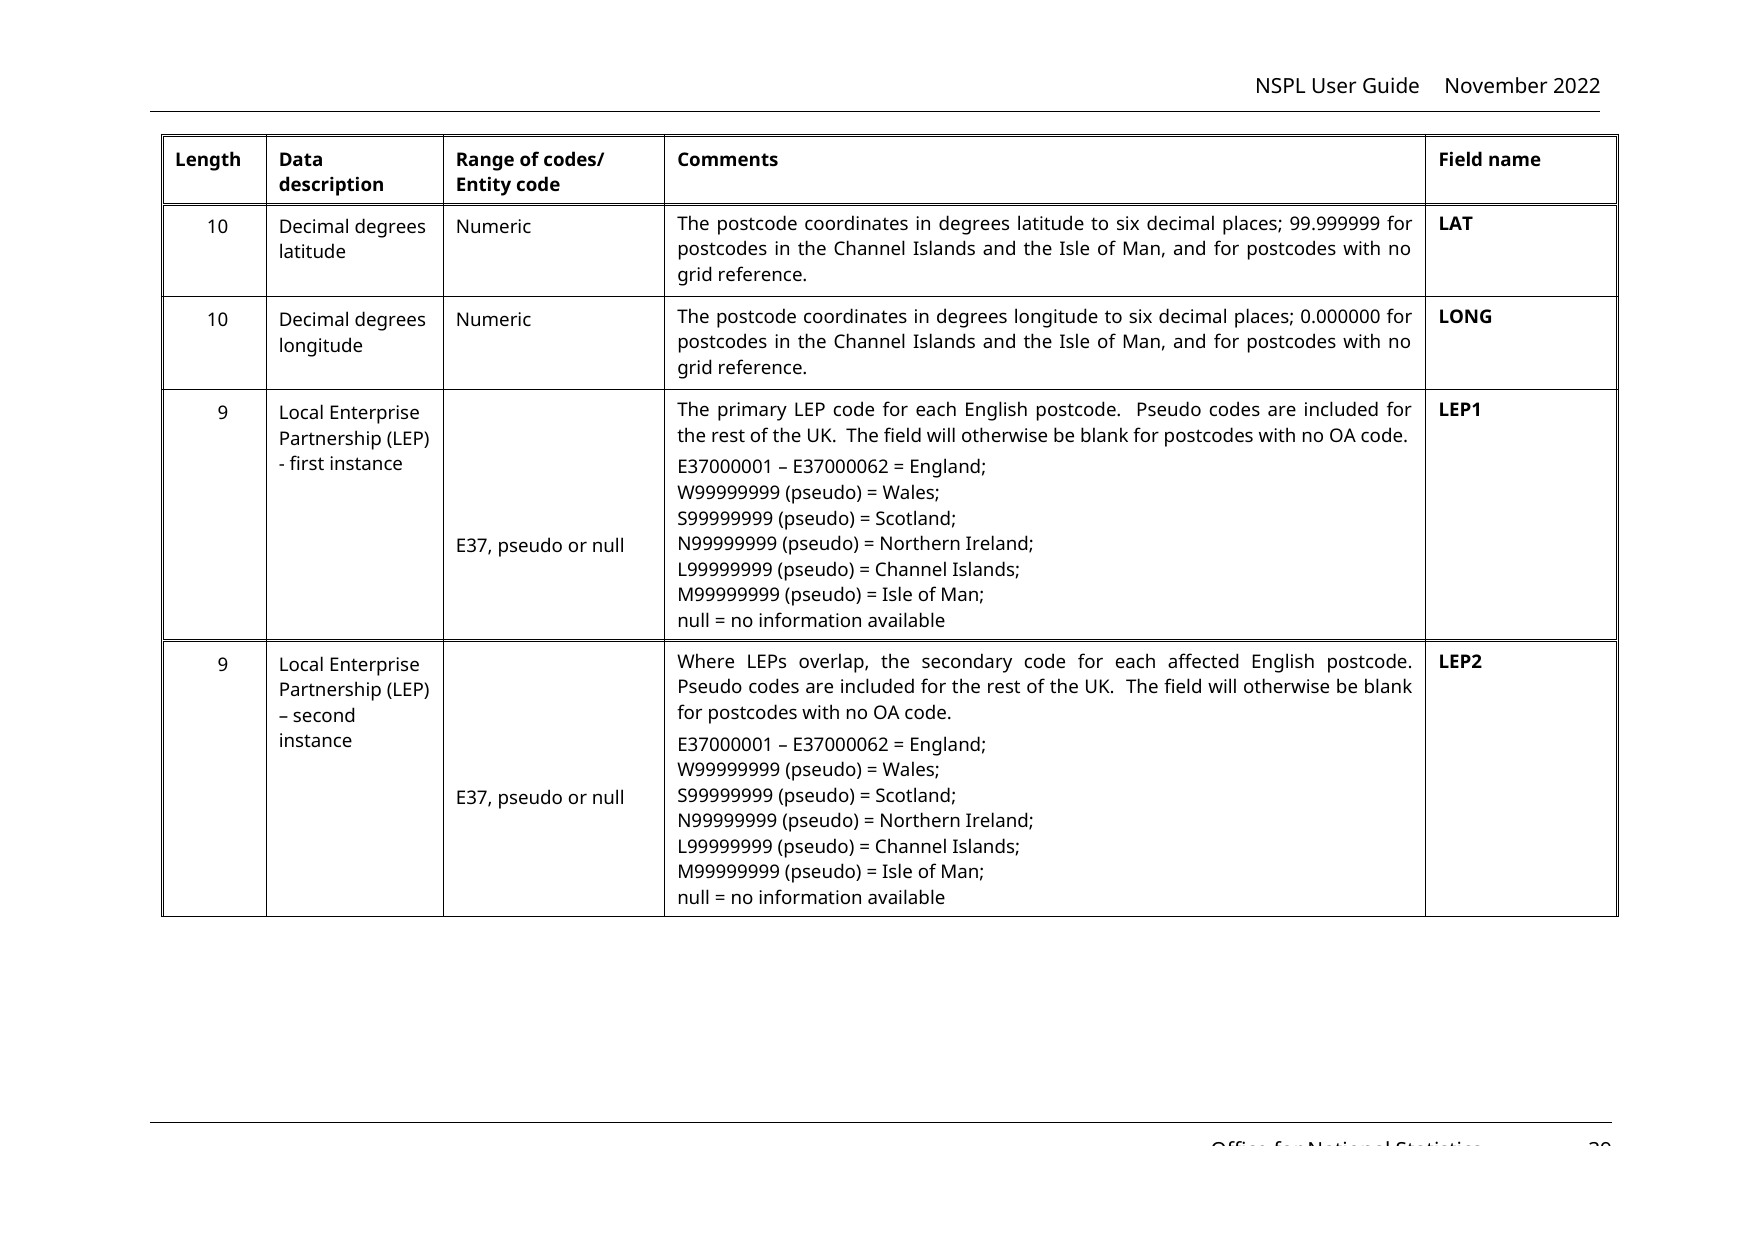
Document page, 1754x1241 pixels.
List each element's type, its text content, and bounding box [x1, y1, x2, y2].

table_cell LONG [1426, 297, 1616, 389]
table_header Length [164, 137, 266, 203]
table_header Range of codes/ Entity code [444, 137, 664, 203]
table_cell The postcode coordinates in degrees latitude to six decimal places; 99.999999 for postcodes in the Channel Islands and the Isle of Man, and for postcodes with no grid reference. [665, 206, 1425, 296]
table_cell Local Enterprise Partnership (LEP) - first instance [267, 390, 443, 639]
table_cell LAT [1426, 206, 1616, 296]
table_cell Decimal degrees longitude [267, 297, 443, 389]
table_cell 10 [164, 297, 266, 389]
table_cell LEP2 [1426, 642, 1616, 916]
table_cell 9 [164, 642, 266, 916]
table_cell The primary LEP code for each English postcode. Pseudo codes are included for the rest of the UK. The field will otherwise be blank for postcodes with no OA code. E37000001 – E37000062 = England; W99999999 (pseudo) = Wales; S99999999 (pseudo) = Scotland; N99999999 (pseudo) = Northern Ireland; L99999999 (pseudo) = Channel Islands; M99999999 (pseudo) = Isle of Man; null = no information available [665, 390, 1425, 639]
table_cell Local Enterprise Partnership (LEP) – second instance [267, 642, 443, 916]
table_cell Where LEPs overlap, the secondary code for each affected English postcode. Pseudo codes are included for the rest of the UK. The field will otherwise be blank for postcodes with no OA code. E37000001 – E37000062 = England; W99999999 (pseudo) = Wales; S99999999 (pseudo) = Scotland; N99999999 (pseudo) = Northern Ireland; L99999999 (pseudo) = Channel Islands; M99999999 (pseudo) = Isle of Man; null = no information available [665, 642, 1425, 916]
table_cell E37, pseudo or null [444, 642, 664, 916]
table_cell 9 [164, 390, 266, 639]
table_cell LEP1 [1426, 390, 1616, 639]
table_cell The postcode coordinates in degrees longitude to six decimal places; 0.000000 for postcodes in the Channel Islands and the Isle of Man, and for postcodes with no grid reference. [665, 297, 1425, 389]
table_header Field name [1426, 137, 1616, 203]
table_cell E37, pseudo or null [444, 390, 664, 639]
table_cell 10 [164, 206, 266, 296]
table_cell Decimal degrees latitude [267, 206, 443, 296]
table_header Comments [665, 137, 1425, 203]
table_header Data description [267, 137, 443, 203]
table_cell Numeric [444, 297, 664, 389]
table_cell Numeric [444, 206, 664, 296]
